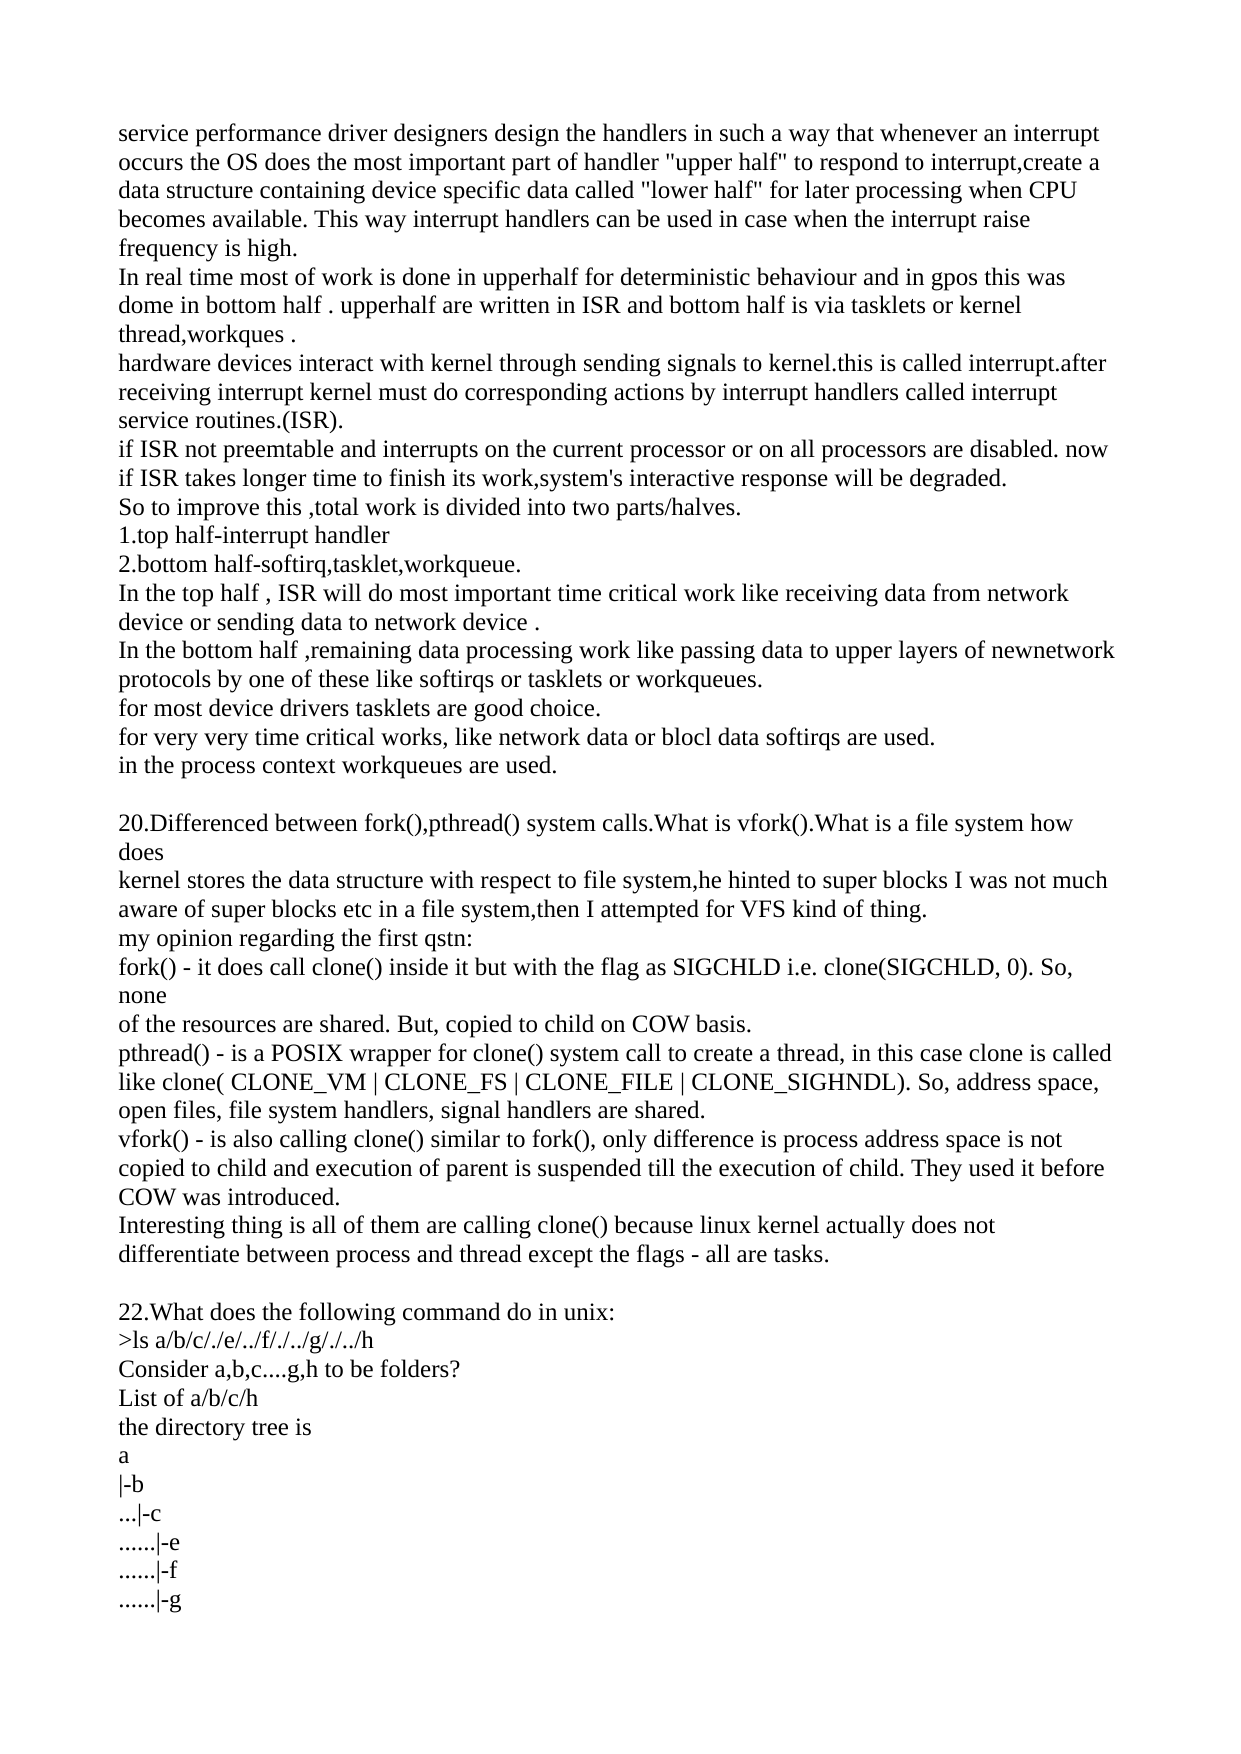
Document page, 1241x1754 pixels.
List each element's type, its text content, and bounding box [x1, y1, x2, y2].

text my opinion regarding the first qstn: [118, 923, 1122, 952]
text frequency is high. [118, 233, 1122, 262]
text So to improve this ,total work is divided into two parts/halves. [118, 492, 1122, 521]
text ......|-e [118, 1527, 1122, 1556]
text In the bottom half ,remaining data processing work like passing data to upper layers of newnetwork [118, 636, 1122, 664]
text a [118, 1441, 1122, 1469]
text service performance driver designers design the handlers in such a way that whenever an interrupt [118, 118, 1122, 147]
text kernel stores the data structure with respect to file system,he hinted to super blocks I was not much [118, 866, 1122, 894]
text dome in bottom half . upperhalf are written in ISR and bottom half is via tasklets or kernel thread,workques . [118, 291, 1122, 348]
text of the resources are shared. But, copied to child on COW basis. [118, 1009, 1122, 1038]
text differentiate between process and thread except the flags - all are tasks. [118, 1239, 1122, 1268]
text COW was introduced. [118, 1182, 1122, 1211]
text 1.top half-interrupt handler [118, 521, 1122, 549]
text |-b [118, 1469, 1122, 1498]
text ......|-f [118, 1556, 1122, 1584]
text in the process context workqueues are used. [118, 751, 1122, 779]
text for most device drivers tasklets are good choice. [118, 693, 1122, 722]
text open files, file system handlers, signal handlers are shared. [118, 1096, 1122, 1124]
text ...|-c [118, 1498, 1122, 1527]
text List of a/b/c/h [118, 1383, 1122, 1412]
text >ls a/b/c/./e/../f/./../g/./../h [118, 1326, 1122, 1354]
text device or sending data to network device . [118, 607, 1122, 636]
text Consider a,b,c....g,h to be folders? [118, 1354, 1122, 1383]
text service routines.(ISR). [118, 406, 1122, 434]
text for very very time critical works, like network data or blocl data softirqs are used. [118, 722, 1122, 751]
text vfork() - is also calling clone() similar to fork(), only difference is process address space is not [118, 1124, 1122, 1153]
text aware of super blocks etc in a file system,then I attempted for VFS kind of thing. [118, 894, 1122, 923]
text ......|-g [118, 1584, 1122, 1613]
text the directory tree is [118, 1412, 1122, 1441]
text protocols by one of these like softirqs or tasklets or workqueues. [118, 664, 1122, 693]
text copied to child and execution of parent is suspended till the execution of child. They used it before [118, 1153, 1122, 1182]
text hardware devices interact with kernel through sending signals to kernel.this is called interrupt.after [118, 348, 1122, 377]
text fork() - it does call clone() inside it but with the flag as SIGCHLD i.e. clone(SIGCHLD, 0). So, none [118, 952, 1122, 1009]
text In the top half , ISR will do most important time critical work like receiving data from network [118, 578, 1122, 607]
text data structure containing device specific data called "lower half" for later processing when CPU [118, 176, 1122, 204]
text Interesting thing is all of them are calling clone() because linux kernel actually does not [118, 1211, 1122, 1239]
text pthread() - is a POSIX wrapper for clone() system call to create a thread, in this case clone is called [118, 1038, 1122, 1067]
text receiving interrupt kernel must do corresponding actions by interrupt handlers called interrupt [118, 377, 1122, 406]
text like clone( CLONE_VM | CLONE_FS | CLONE_FILE | CLONE_SIGHNDL). So, address space, [118, 1067, 1122, 1096]
text 22.What does the following command do in unix: [118, 1297, 1122, 1326]
text 20.Differenced between fork(),pthread() system calls.What is vfork().What is a file system how does [118, 808, 1122, 866]
text 2.bottom half-softirq,tasklet,workqueue. [118, 549, 1122, 578]
text if ISR not preemtable and interrupts on the current processor or on all processors are disabled. now [118, 434, 1122, 463]
text occurs the OS does the most important part of handler "upper half" to respond to interrupt,create a [118, 147, 1122, 176]
text becomes available. This way interrupt handlers can be used in case when the interrupt raise [118, 204, 1122, 233]
text In real time most of work is done in upperhalf for deterministic behaviour and in gpos this was [118, 262, 1122, 291]
text if ISR takes longer time to finish its work,system's interactive response will be degraded. [118, 463, 1122, 492]
